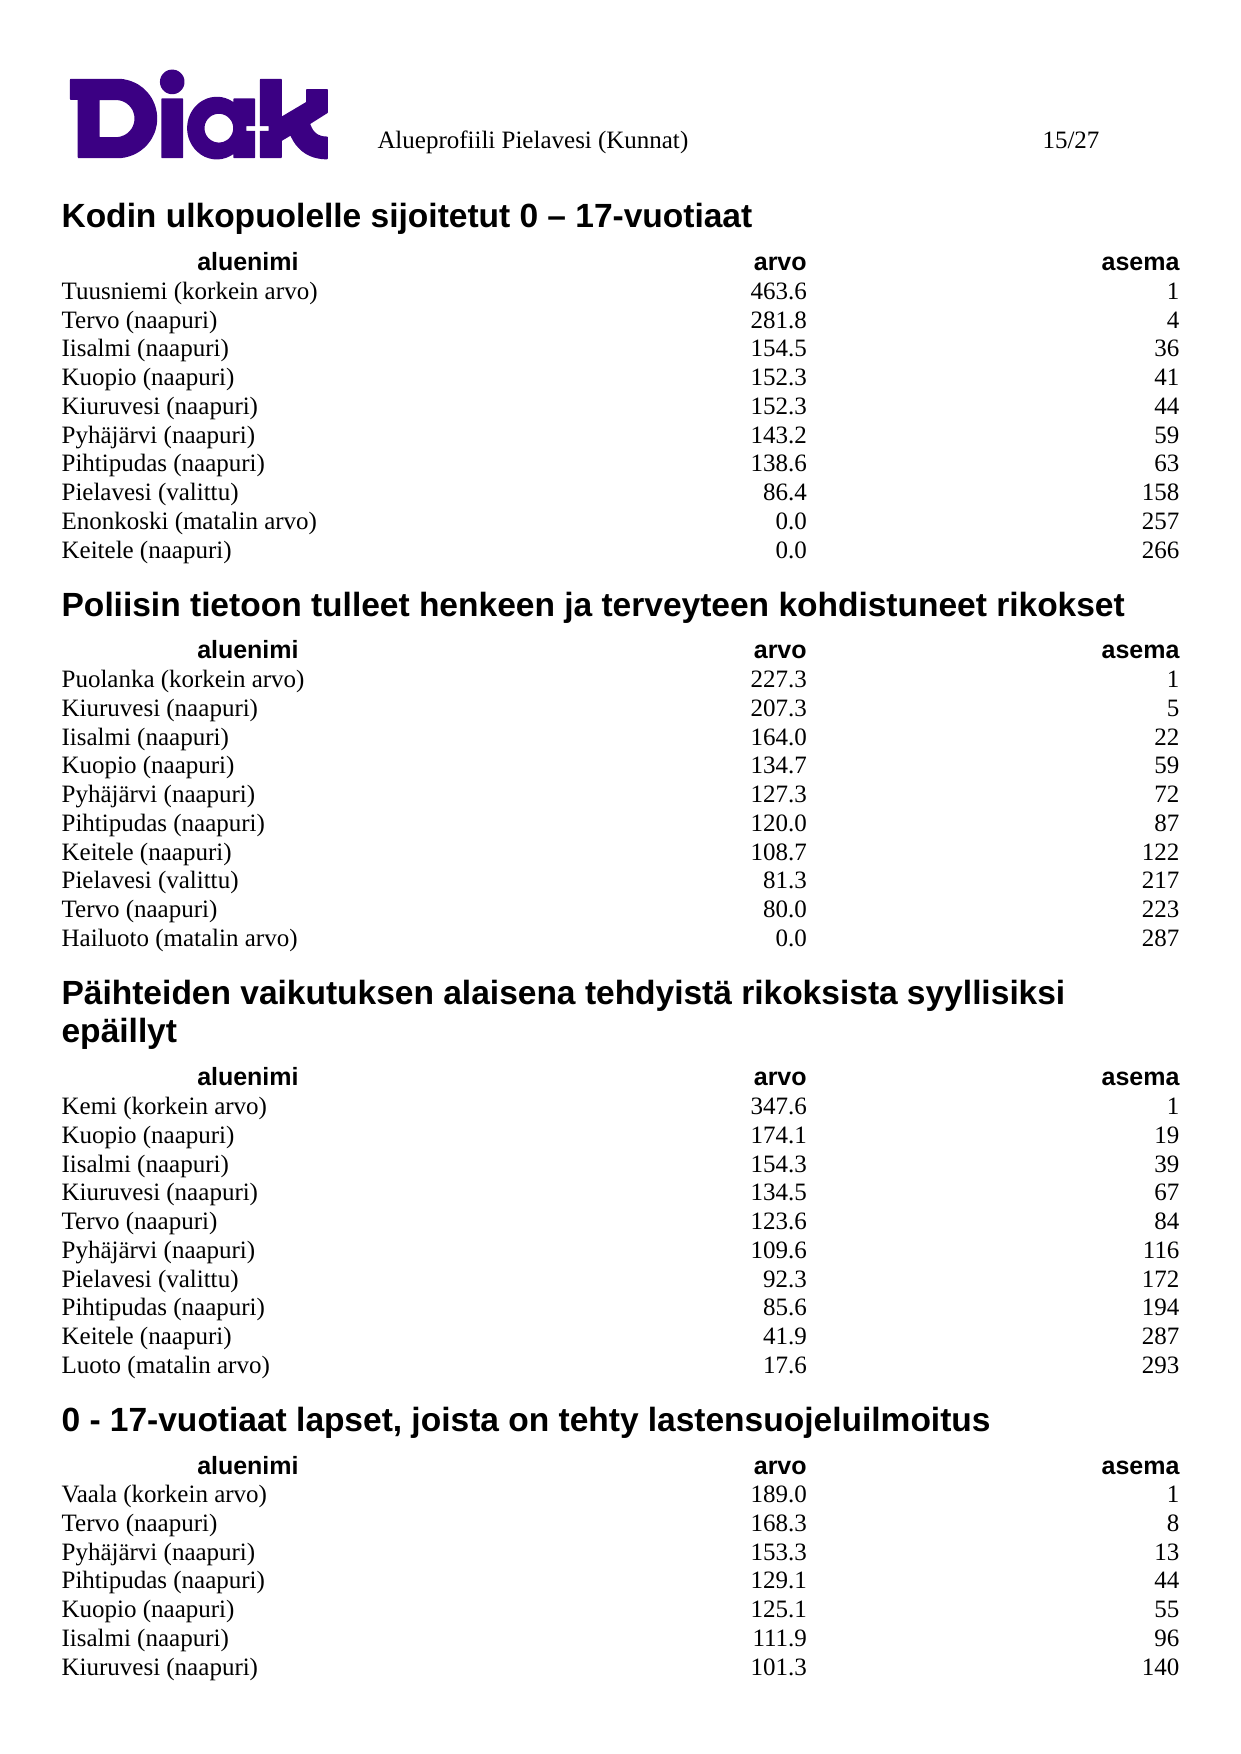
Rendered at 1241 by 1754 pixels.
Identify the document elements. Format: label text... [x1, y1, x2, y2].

table_cell 44 [806, 391, 1179, 420]
table_cell 138.6 [434, 449, 806, 477]
table_cell Kuopio (naapuri) [61, 1594, 434, 1623]
table_cell 143.2 [434, 420, 806, 448]
table_cell 111.9 [434, 1623, 806, 1652]
table_cell 22 [806, 722, 1179, 751]
table_cell 140 [806, 1652, 1179, 1681]
table_cell Keitele (naapuri) [61, 837, 434, 866]
table_cell 347.6 [434, 1091, 806, 1120]
table_cell Pyhäjärvi (naapuri) [61, 1235, 434, 1264]
table_cell 41 [806, 362, 1179, 391]
subtitle Kodin ulkopuolelle sijoitetut 0 – 17-vuotiaat [61, 196, 1179, 235]
table_cell 1 [806, 664, 1179, 693]
table_cell 92.3 [434, 1264, 806, 1292]
table_cell 153.3 [434, 1537, 806, 1566]
table_cell 17.6 [434, 1350, 806, 1379]
table_cell 172 [806, 1264, 1179, 1292]
table_cell 87 [806, 808, 1179, 837]
table_cell 101.3 [434, 1652, 806, 1681]
table_cell Pielavesi (valittu) [61, 866, 434, 894]
table_cell 13 [806, 1537, 1179, 1566]
table_header asema [806, 247, 1179, 276]
table_cell Hailuoto (matalin arvo) [61, 923, 434, 952]
table_cell 1 [806, 1091, 1179, 1120]
table_cell Pihtipudas (naapuri) [61, 1566, 434, 1594]
table_cell 59 [806, 420, 1179, 448]
table_cell Vaala (korkein arvo) [61, 1479, 434, 1508]
table_cell Kiuruvesi (naapuri) [61, 1652, 434, 1681]
table_cell 154.3 [434, 1149, 806, 1177]
table_cell Kuopio (naapuri) [61, 362, 434, 391]
table_cell 152.3 [434, 391, 806, 420]
table_header aluenimi [61, 247, 434, 276]
subtitle 0 - 17-vuotiaat lapset, joista on tehty lastensuojeluilmoitus [61, 1399, 1179, 1438]
table_cell Kemi (korkein arvo) [61, 1091, 434, 1120]
table_cell 134.7 [434, 751, 806, 779]
table_cell 116 [806, 1235, 1179, 1264]
table_cell Tervo (naapuri) [61, 894, 434, 923]
table_cell Tuusniemi (korkein arvo) [61, 276, 434, 305]
table_cell 59 [806, 751, 1179, 779]
table_cell 1 [806, 1479, 1179, 1508]
table_cell 189.0 [434, 1479, 806, 1508]
table_cell 109.6 [434, 1235, 806, 1264]
table_cell Keitele (naapuri) [61, 1321, 434, 1350]
table_cell 5 [806, 693, 1179, 722]
table_cell Kiuruvesi (naapuri) [61, 391, 434, 420]
table_cell 266 [806, 535, 1179, 563]
table_cell 463.6 [434, 276, 806, 305]
table_cell 127.3 [434, 779, 806, 808]
subtitle Päihteiden vaikutuksen alaisena tehdyistä rikoksista syyllisiksi epäillyt [61, 973, 1179, 1050]
table_cell 134.5 [434, 1178, 806, 1206]
table_cell 0.0 [434, 506, 806, 535]
table_cell Kiuruvesi (naapuri) [61, 1178, 434, 1206]
table_cell 63 [806, 449, 1179, 477]
table_cell 36 [806, 334, 1179, 362]
table_cell Iisalmi (naapuri) [61, 334, 434, 362]
table_cell 257 [806, 506, 1179, 535]
table_cell 44 [806, 1566, 1179, 1594]
table_header arvo [434, 1063, 806, 1091]
table_cell 227.3 [434, 664, 806, 693]
table_cell 108.7 [434, 837, 806, 866]
table_cell 85.6 [434, 1293, 806, 1321]
table_cell Luoto (matalin arvo) [61, 1350, 434, 1379]
table_header aluenimi [61, 636, 434, 664]
table_cell 0.0 [434, 535, 806, 563]
table_cell 129.1 [434, 1566, 806, 1594]
table_cell 96 [806, 1623, 1179, 1652]
table_cell Iisalmi (naapuri) [61, 1623, 434, 1652]
table_cell 55 [806, 1594, 1179, 1623]
table_cell 19 [806, 1120, 1179, 1149]
table_cell 217 [806, 866, 1179, 894]
table_cell 86.4 [434, 477, 806, 506]
table_cell 207.3 [434, 693, 806, 722]
table_cell 287 [806, 923, 1179, 952]
table_header asema [806, 1451, 1179, 1479]
table_header arvo [434, 247, 806, 276]
table_cell 223 [806, 894, 1179, 923]
table_cell 174.1 [434, 1120, 806, 1149]
table_cell 80.0 [434, 894, 806, 923]
table_header arvo [434, 1451, 806, 1479]
table_cell 158 [806, 477, 1179, 506]
table_cell 152.3 [434, 362, 806, 391]
table_cell Pihtipudas (naapuri) [61, 808, 434, 837]
table_cell 125.1 [434, 1594, 806, 1623]
table_cell Kuopio (naapuri) [61, 1120, 434, 1149]
table_cell Keitele (naapuri) [61, 535, 434, 563]
table_cell 72 [806, 779, 1179, 808]
table_cell Kiuruvesi (naapuri) [61, 693, 434, 722]
table_cell Pyhäjärvi (naapuri) [61, 1537, 434, 1566]
table_cell 84 [806, 1206, 1179, 1235]
table_cell Tervo (naapuri) [61, 1206, 434, 1235]
table_cell Puolanka (korkein arvo) [61, 664, 434, 693]
table_cell 67 [806, 1178, 1179, 1206]
table_header aluenimi [61, 1451, 434, 1479]
table_cell 1 [806, 276, 1179, 305]
subtitle Poliisin tietoon tulleet henkeen ja terveyteen kohdistuneet rikokset [61, 584, 1179, 623]
table_cell Tervo (naapuri) [61, 1508, 434, 1537]
table_cell Pihtipudas (naapuri) [61, 449, 434, 477]
table_cell 8 [806, 1508, 1179, 1537]
table_cell 154.5 [434, 334, 806, 362]
table_cell 120.0 [434, 808, 806, 837]
table_cell Iisalmi (naapuri) [61, 722, 434, 751]
table_header asema [806, 1063, 1179, 1091]
table_cell Pyhäjärvi (naapuri) [61, 779, 434, 808]
table_cell Kuopio (naapuri) [61, 751, 434, 779]
table_cell 4 [806, 305, 1179, 333]
table_cell 41.9 [434, 1321, 806, 1350]
table_cell 168.3 [434, 1508, 806, 1537]
table_cell Enonkoski (matalin arvo) [61, 506, 434, 535]
table_cell 39 [806, 1149, 1179, 1177]
table_cell Pielavesi (valittu) [61, 477, 434, 506]
table_cell Pyhäjärvi (naapuri) [61, 420, 434, 448]
table_cell 81.3 [434, 866, 806, 894]
table_cell Iisalmi (naapuri) [61, 1149, 434, 1177]
table_header aluenimi [61, 1063, 434, 1091]
table_cell 293 [806, 1350, 1179, 1379]
table_header asema [806, 636, 1179, 664]
table_cell 287 [806, 1321, 1179, 1350]
table_cell Pielavesi (valittu) [61, 1264, 434, 1292]
table_cell 122 [806, 837, 1179, 866]
table_cell 194 [806, 1293, 1179, 1321]
table_cell 164.0 [434, 722, 806, 751]
table_cell 123.6 [434, 1206, 806, 1235]
table_cell Tervo (naapuri) [61, 305, 434, 333]
table_cell 281.8 [434, 305, 806, 333]
table_cell Pihtipudas (naapuri) [61, 1293, 434, 1321]
table_header arvo [434, 636, 806, 664]
table_cell 0.0 [434, 923, 806, 952]
